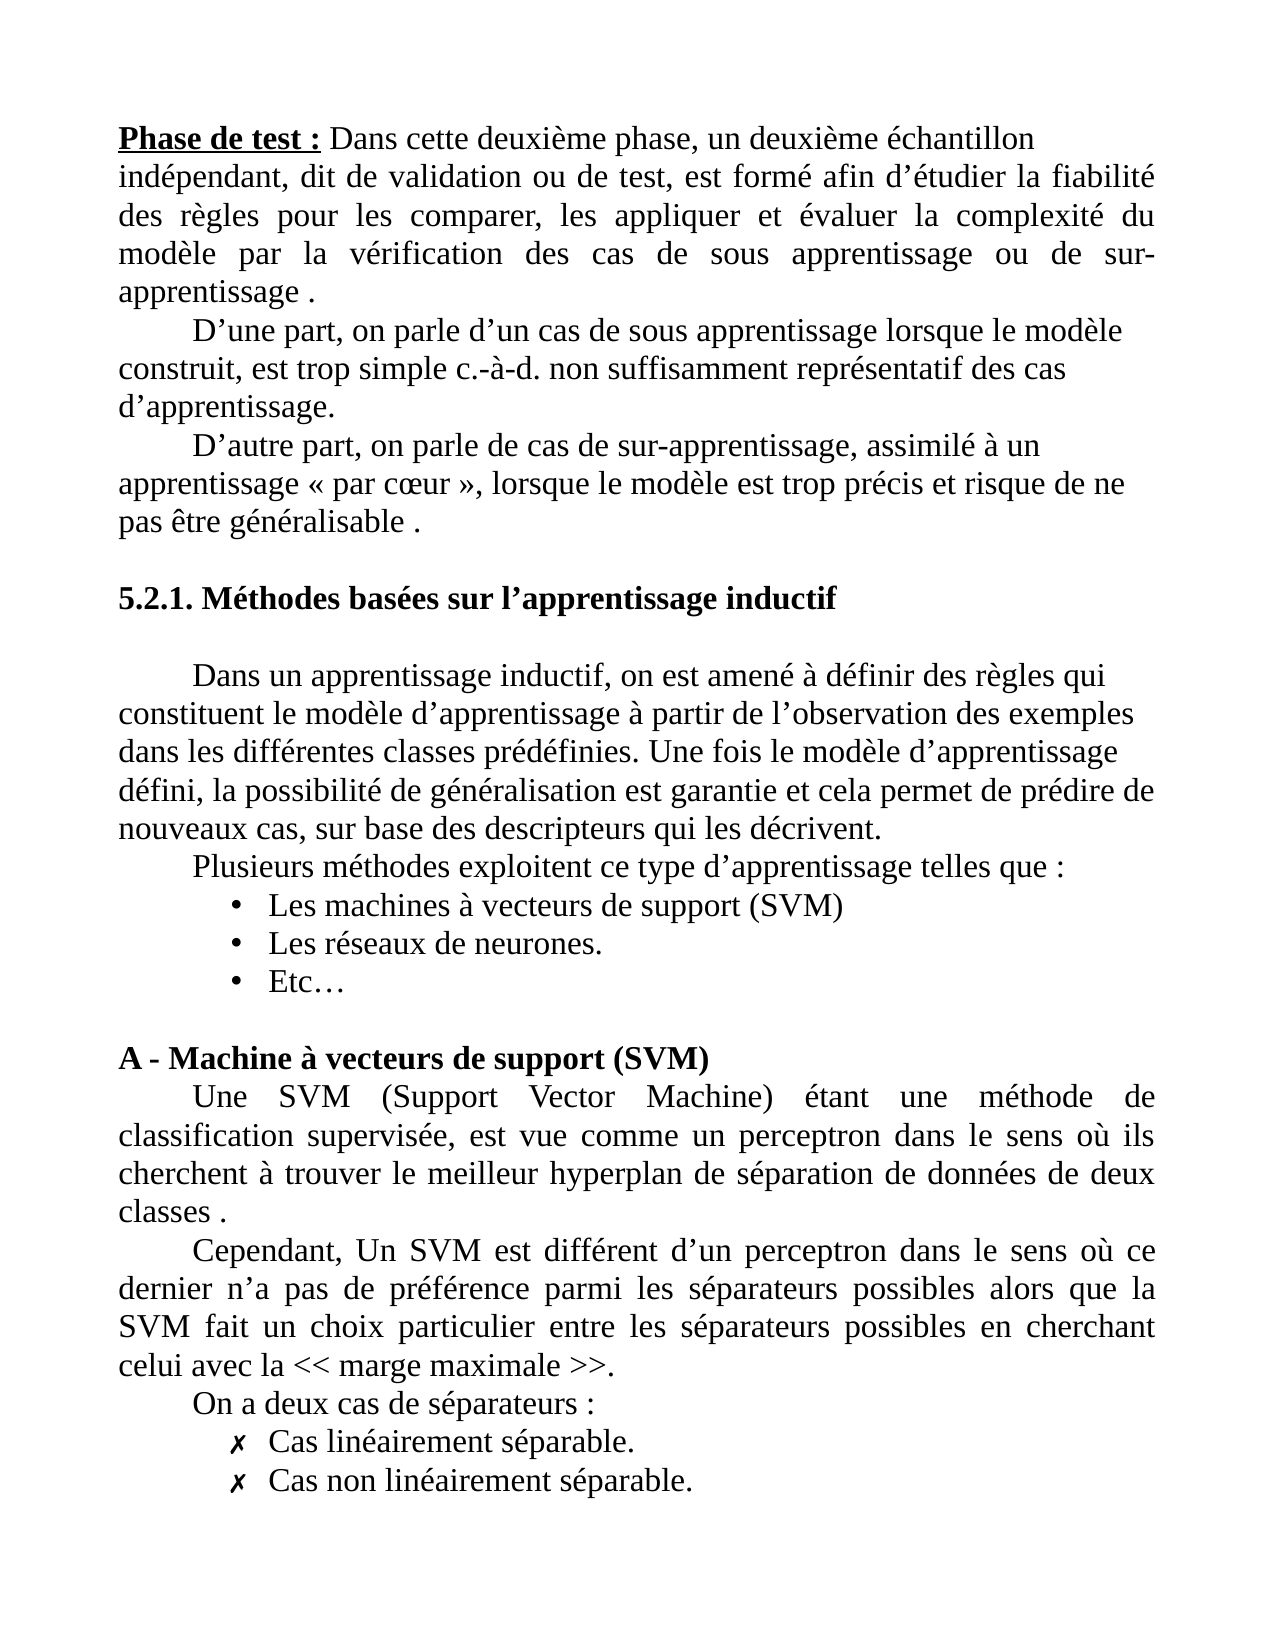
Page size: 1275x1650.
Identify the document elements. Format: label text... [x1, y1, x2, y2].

list Les machines à vecteurs de support (SVM) [231, 885, 1157, 923]
text construit, est trop simple c.-à-d. non suffisamment représentatif des cas [118, 348, 1157, 386]
text constituent le modèle d’apprentissage à partir de l’observation des exemples [118, 693, 1157, 731]
text apprentissage « par cœur », lorsque le modèle est trop précis et risque de ne [118, 463, 1157, 501]
list Cas non linéairement séparable. [231, 1460, 1157, 1498]
text défini, la possibilité de généralisation est garantie et cela permet de prédire de [118, 770, 1157, 808]
text Cependant, Un SVM est différent d’un perceptron dans le sens où ce dernier n’a pas de préférence parmi les séparateurs possibles alors que la SVM fait un choix particulier entre les séparateurs possibles en cherchant celui avec la << marge maximale >>. [118, 1230, 1157, 1383]
text On a deux cas de séparateurs : [118, 1383, 1157, 1421]
text D’une part, on parle d’un cas de sous apprentissage lorsque le modèle [118, 310, 1157, 348]
text Phase de test : Dans cette deuxième phase, un deuxième échantillon [118, 118, 1157, 156]
text D’autre part, on parle de cas de sur-apprentissage, assimilé à un [118, 425, 1157, 463]
text indépendant, dit de validation ou de test, est formé afin d’étudier la fiabilité des règles pour les comparer, les appliquer et évaluer la complexité du modèle par la vérification des cas de sous apprentissage ou de sur-apprentissage . [118, 156, 1157, 310]
text Plusieurs méthodes exploitent ce type d’apprentissage telles que : [118, 846, 1157, 885]
text A - Machine à vecteurs de support (SVM) [118, 1038, 1157, 1076]
text Une SVM (Support Vector Machine) étant une méthode de classification supervisée, est vue comme un perceptron dans le sens où ils cherchent à trouver le meilleur hyperplan de séparation de données de deux classes . [118, 1076, 1157, 1230]
text Dans un apprentissage inductif, on est amené à définir des règles qui [118, 655, 1157, 693]
list Etc… [231, 961, 1157, 1000]
text d’apprentissage. [118, 386, 1157, 425]
text nouveaux cas, sur base des descripteurs qui les décrivent. [118, 808, 1157, 846]
text dans les différentes classes prédéfinies. Une fois le modèle d’apprentissage [118, 731, 1157, 770]
text pas être généralisable . [118, 501, 1157, 540]
text 5.2.1. Méthodes basées sur l’apprentissage inductif [118, 578, 1157, 616]
list Cas linéairement séparable. [231, 1421, 1157, 1460]
list Les réseaux de neurones. [231, 923, 1157, 961]
